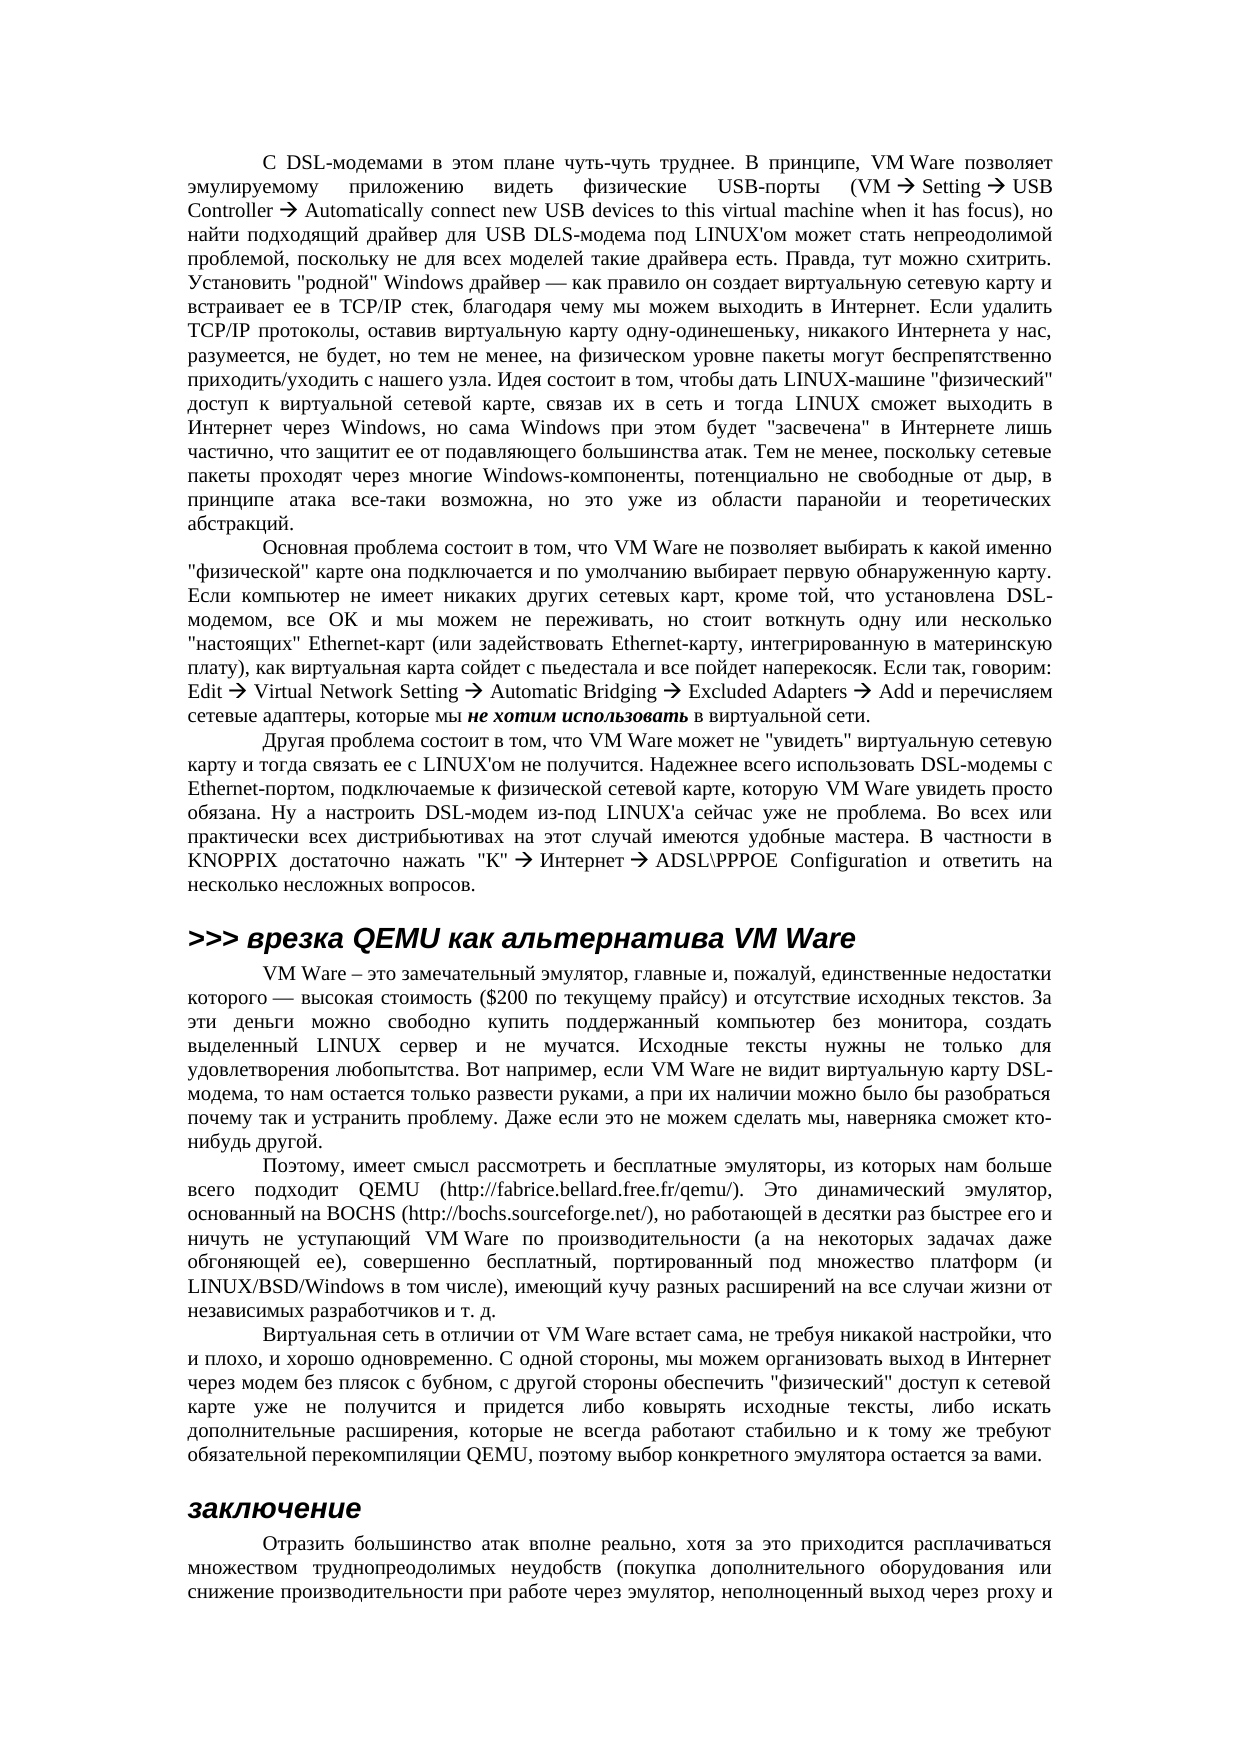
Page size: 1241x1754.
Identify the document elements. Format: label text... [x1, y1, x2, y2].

subtitle заключение [187, 1491, 1053, 1524]
text Другая проблема состоит в том, что VM Ware может не "увидеть" виртуальную сетевую карту и тогда связать ее с LINUX'ом не получится. Надежнее всего использовать DSL-модемы с Ethernet-портом, подключаемые к физической сетевой карте, которую VM Ware увидеть просто обязана. Ну а настроить DSL-модем из-под LINUX'а сейчас уже не проблема. Во всех или практически всех дистрибьютивах на этот случай имеются удобные мастера. В частности в KNOPPIX достаточно нажать "К"  Интернет  ADSL\PPPOE Configuration и ответить на несколько несложных вопросов. [187, 727, 1053, 896]
text С DSL-модемами в этом плане чуть-чуть труднее. В принципе, VM Ware позволяет эмулируемому приложению видеть физические USB-порты (VM  Setting  USB Controller  Automatically connect new USB devices to this virtual machine when it has focus), но найти подходящий драйвер для USB DLS-модема под LINUX'ом может стать непреодолимой проблемой, поскольку не для всех моделей такие драйвера есть. Правда, тут можно схитрить. Установить "родной" Windows драйвер — как правило он создает виртуальную сетевую карту и встраивает ее в TCP/IP стек, благодаря чему мы можем выходить в Интернет. Если удалить TCP/IP протоколы, оставив виртуальную карту одну-одинешеньку, никакого Интернета у нас, разумеется, не будет, но тем не менее, на физическом уровне пакеты могут беспрепятственно приходить/уходить с нашего узла. Идея состоит в том, чтобы дать LINUX-машине "физический" доступ к виртуальной сетевой карте, связав их в сеть и тогда LINUX сможет выходить в Интернет через Windows, но сама Windows при этом будет "засвечена" в Интернете лишь частично, что защитит ее от подавляющего большинства атак. Тем не менее, поскольку сетевые пакеты проходят через многие Windows-компоненты, потенциально не свободные от дыр, в принципе атака все-таки возможна, но это уже из области паранойи и теоретических абстракций. [187, 150, 1053, 535]
text Поэтому, имеет смысл рассмотреть и бесплатные эмуляторы, из которых нам больше всего подходит QEMU (http://fabrice.bellard.free.fr/qemu/). Это динамический эмулятор, основанный на BOCHS (http://bochs.sourceforge.net/), но работающей в десятки раз быстрее его и ничуть не уступающий VM Ware по производительности (а на некоторых задачах даже обгоняющей ее), совершенно бесплатный, портированный под множество платформ (и LINUX/BSD/Windows в том числе), имеющий кучу разных расширений на все случаи жизни от независимых разработчиков и т. д. [187, 1153, 1053, 1322]
text Отразить большинство атак вполне реально, хотя за это приходится расплачиваться множеством труднопреодолимых неудобств (покупка дополнительного оборудования или снижение производительности при работе через эмулятор, неполноценный выход через proxy и [187, 1531, 1053, 1603]
text VM Ware – это замечательный эмулятор, главные и, пожалуй, единственные недостатки которого — высокая стоимость ($200 по текущему прайсу) и отсутствие исходных текстов. За эти деньги можно свободно купить поддержанный компьютер без монитора, создать выделенный LINUX сервер и не мучатся. Исходные тексты нужны не только для удовлетворения любопытства. Вот например, если VM Ware не видит виртуальную карту DSL-модема, то нам остается только развести руками, а при их наличии можно было бы разобраться почему так и устранить проблему. Даже если это не можем сделать мы, наверняка сможет кто-нибудь другой. [187, 961, 1053, 1153]
text Основная проблема состоит в том, что VM Ware не позволяет выбирать к какой именно "физической" карте она подключается и по умолчанию выбирает первую обнаруженную карту. Если компьютер не имеет никаких других сетевых карт, кроме той, что установлена DSL-модемом, все ОК и мы можем не переживать, но стоит воткнуть одну или несколько "настоящих" Ethernet-карт (или задействовать Ethernet-карту, интегрированную в материнскую плату), как виртуальная карта сойдет с пьедестала и все пойдет наперекосяк. Если так, говорим: Edit  Virtual Network Setting  Automatic Bridging  Excluded Adapters  Add и перечисляем сетевые адаптеры, которые мы не хотим использовать в виртуальной сети. [187, 535, 1053, 727]
text Виртуальная сеть в отличии от VM Ware встает сама, не требуя никакой настройки, что и плохо, и хорошо одновременно. С одной стороны, мы можем организовать выход в Интернет через модем без плясок с бубном, с другой стороны обеспечить "физический" доступ к сетевой карте уже не получится и придется либо ковырять исходные тексты, либо искать дополнительные расширения, которые не всегда работают стабильно и к тому же требуют обязательной перекомпиляции QEMU, поэтому выбор конкретного эмулятора остается за вами. [187, 1322, 1053, 1466]
subtitle >>> врезка QEMU как альтернатива VM Ware [187, 921, 1053, 954]
